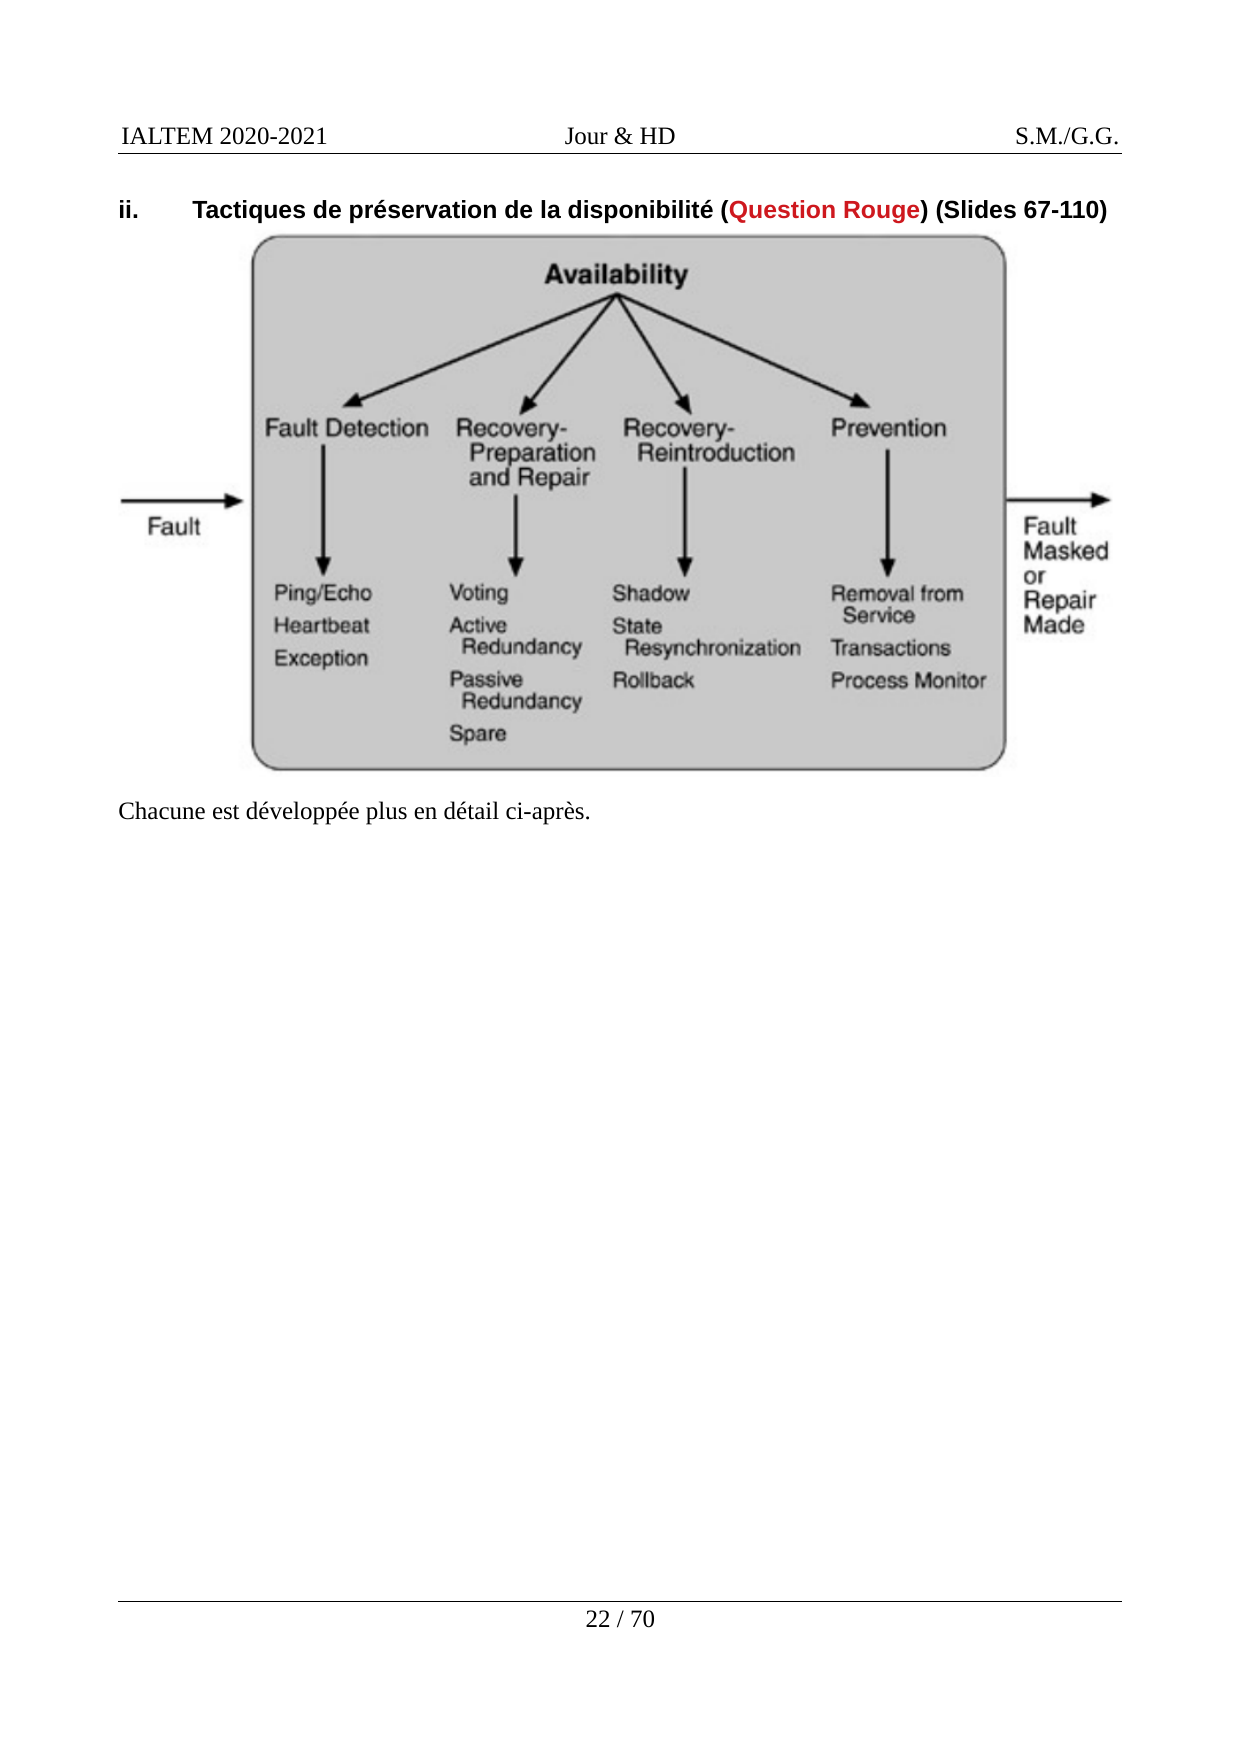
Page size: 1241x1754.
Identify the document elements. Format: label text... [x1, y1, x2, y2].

picture [118, 229, 1123, 777]
text Chacune est développée plus en détail ci-après. [118, 796, 1122, 824]
subtitle Tactiques de préservation de la disponibilité (Question Rouge) (Slides 67-110) [118, 195, 1122, 223]
